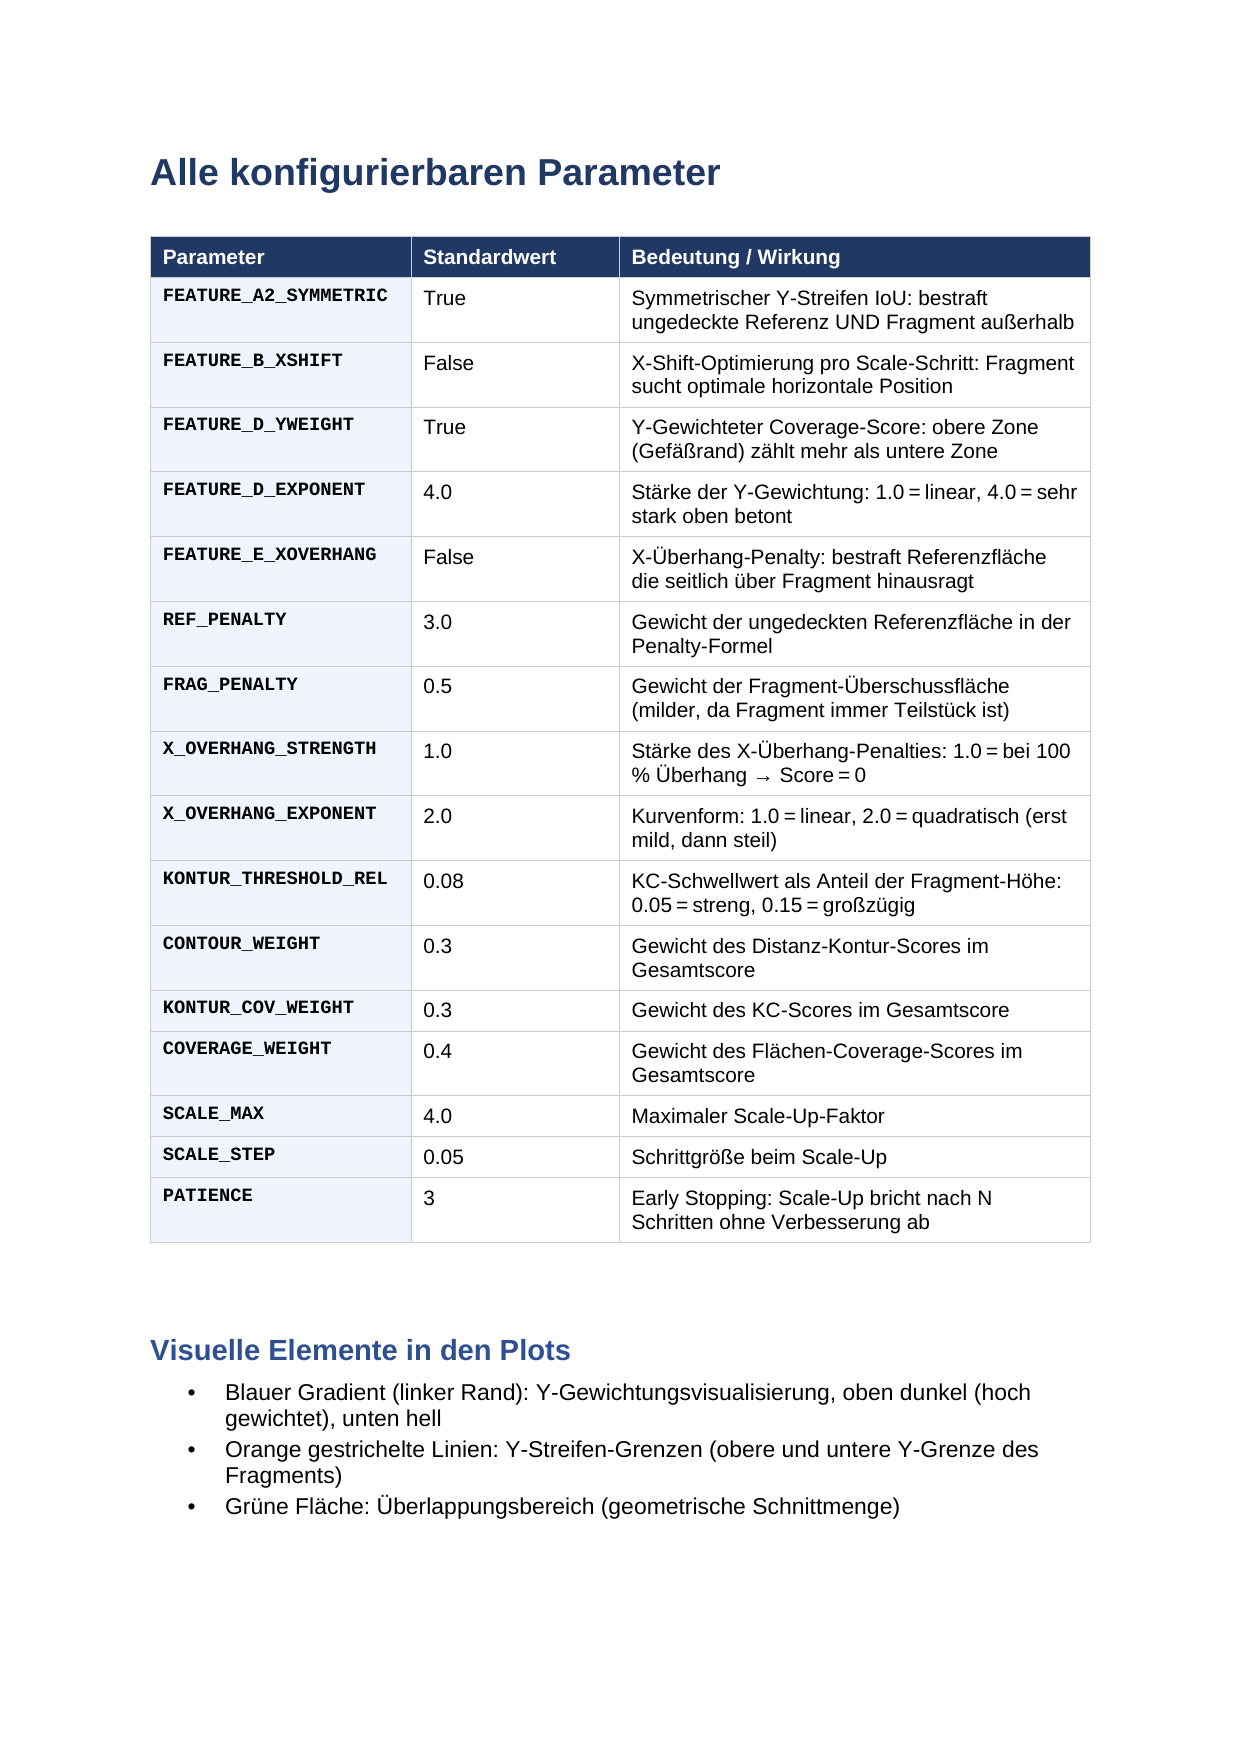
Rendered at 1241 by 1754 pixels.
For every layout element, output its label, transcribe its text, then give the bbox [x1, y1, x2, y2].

table_header Standardwert [412, 237, 619, 277]
subtitle Alle konfigurierbaren Parameter [150, 150, 1090, 193]
table_cell X-Überhang-Penalty: bestraft Referenzfläche die seitlich über Fragment hinausragt [620, 537, 1090, 601]
table_cell 0.3 [412, 926, 619, 990]
table_cell 0.08 [412, 861, 619, 925]
list Orange gestrichelte Linien: Y-Streifen-Grenzen (obere und untere Y-Grenze des Fragments) [187, 1436, 1090, 1488]
table_cell Stärke der Y-Gewichtung: 1.0 = linear, 4.0 = sehr stark oben betont [620, 472, 1090, 536]
table_cell X-Shift-Optimierung pro Scale-Schritt: Fragment sucht optimale horizontale Position [620, 343, 1090, 407]
table_cell SCALE_STEP [151, 1137, 411, 1177]
table_cell FEATURE_B_XSHIFT [151, 343, 411, 407]
table_cell False [412, 537, 619, 601]
table_cell KC-Schwellwert als Anteil der Fragment-Höhe: 0.05 = streng, 0.15 = großzügig [620, 861, 1090, 925]
table_cell Symmetrischer Y-Streifen IoU: bestraft ungedeckte Referenz UND Fragment außerhalb [620, 278, 1090, 342]
table_cell REF_PENALTY [151, 602, 411, 666]
table_cell Y-Gewichteter Coverage-Score: obere Zone (Gefäßrand) zählt mehr als untere Zone [620, 408, 1090, 471]
table_cell PATIENCE [151, 1178, 411, 1242]
list Blauer Gradient (linker Rand): Y-Gewichtungsvisualisierung, oben dunkel (hoch gewichtet), unten hell [187, 1379, 1090, 1432]
table_cell 0.4 [412, 1032, 619, 1095]
table_cell Schrittgröße beim Scale-Up [620, 1137, 1090, 1177]
table_cell 0.3 [412, 991, 619, 1031]
table_cell 3.0 [412, 602, 619, 666]
table_cell X_OVERHANG_EXPONENT [151, 796, 411, 860]
table_header Bedeutung / Wirkung [620, 237, 1090, 277]
table_cell Gewicht der ungedeckten Referenzfläche in der Penalty-Formel [620, 602, 1090, 666]
table_cell Kurvenform: 1.0 = linear, 2.0 = quadratisch (erst mild, dann steil) [620, 796, 1090, 860]
table_cell FRAG_PENALTY [151, 667, 411, 731]
table_cell 4.0 [412, 1096, 619, 1136]
table_cell Gewicht der Fragment-Überschussfläche (milder, da Fragment immer Teilstück ist) [620, 667, 1090, 731]
table_cell Maximaler Scale-Up-Faktor [620, 1096, 1090, 1136]
table_cell 3 [412, 1178, 619, 1242]
table_cell 0.5 [412, 667, 619, 731]
table_header Parameter [151, 237, 411, 277]
list Grüne Fläche: Überlappungsbereich (geometrische Schnittmenge) [187, 1493, 1090, 1519]
table_cell True [412, 278, 619, 342]
table_cell KONTUR_COV_WEIGHT [151, 991, 411, 1031]
subtitle Visuelle Elemente in den Plots [150, 1333, 1090, 1366]
table_cell FEATURE_D_EXPONENT [151, 472, 411, 536]
table_cell SCALE_MAX [151, 1096, 411, 1136]
table_cell COVERAGE_WEIGHT [151, 1032, 411, 1095]
table_cell True [412, 408, 619, 471]
table_cell False [412, 343, 619, 407]
table_cell FEATURE_E_XOVERHANG [151, 537, 411, 601]
table_cell FEATURE_A2_SYMMETRIC [151, 278, 411, 342]
table_cell 2.0 [412, 796, 619, 860]
table_cell CONTOUR_WEIGHT [151, 926, 411, 990]
table_cell 0.05 [412, 1137, 619, 1177]
table_cell FEATURE_D_YWEIGHT [151, 408, 411, 471]
table_cell Early Stopping: Scale-Up bricht nach N Schritten ohne Verbesserung ab [620, 1178, 1090, 1242]
table_cell 1.0 [412, 732, 619, 795]
table_cell Gewicht des KC-Scores im Gesamtscore [620, 991, 1090, 1031]
table_cell KONTUR_THRESHOLD_REL [151, 861, 411, 925]
table_cell Stärke des X-Überhang-Penalties: 1.0 = bei 100 % Überhang → Score = 0 [620, 732, 1090, 795]
table_cell 4.0 [412, 472, 619, 536]
table_cell Gewicht des Distanz-Kontur-Scores im Gesamtscore [620, 926, 1090, 990]
table_cell X_OVERHANG_STRENGTH [151, 732, 411, 795]
table_cell Gewicht des Flächen-Coverage-Scores im Gesamtscore [620, 1032, 1090, 1095]
